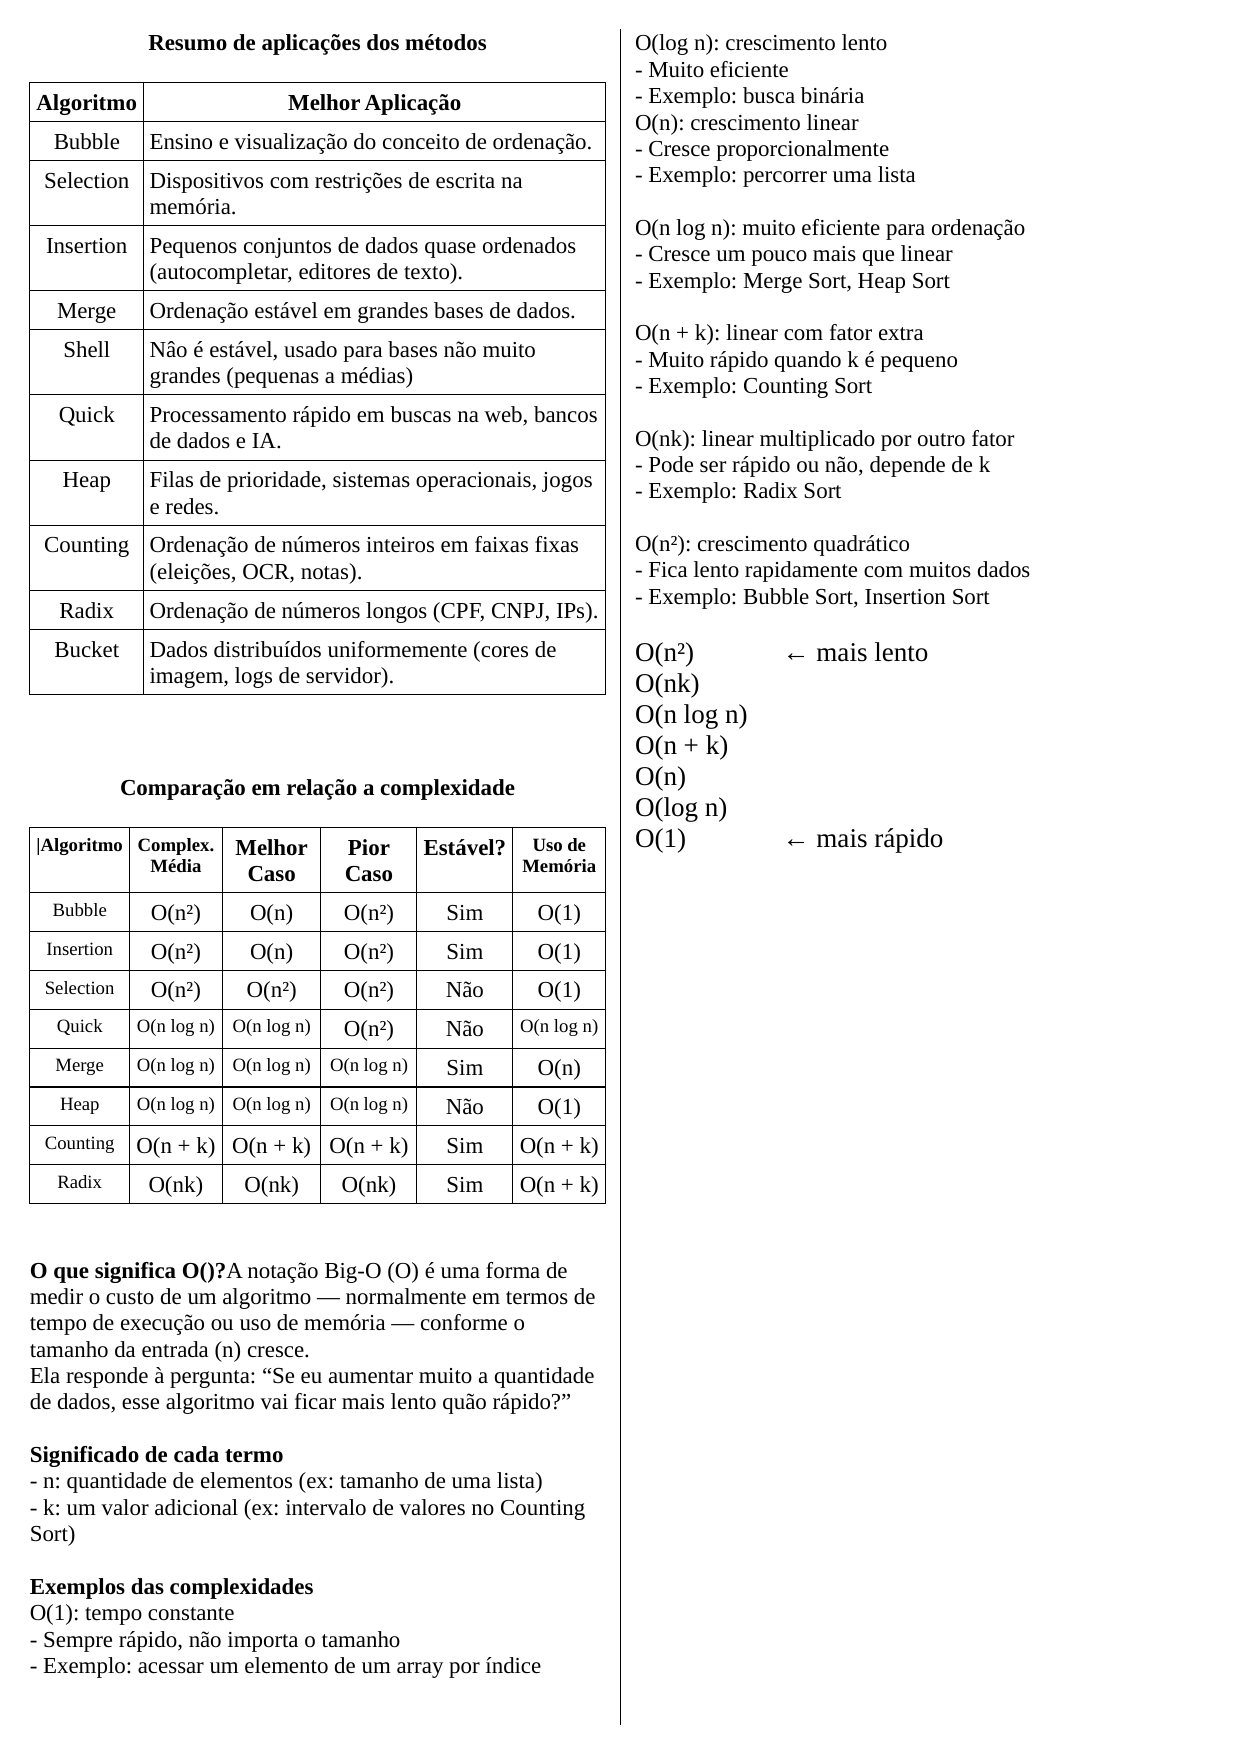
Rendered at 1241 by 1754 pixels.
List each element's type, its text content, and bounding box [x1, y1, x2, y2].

table_header Uso de Memória [513, 828, 605, 892]
table_cell O(n log n) [130, 1088, 222, 1125]
table_cell Ordenação de números longos (CPF, CNPJ, IPs). [144, 591, 605, 629]
table_cell Não [417, 1088, 512, 1125]
table_cell O(n²) [321, 932, 416, 970]
table_header Complex. Média [130, 828, 222, 892]
text O(nk) [635, 667, 1211, 698]
table_cell Counting [30, 1126, 129, 1164]
table_cell Sim [417, 1165, 512, 1203]
table_cell O(n²) [321, 1010, 416, 1047]
table_cell Merge [30, 291, 143, 329]
table_cell Radix [30, 591, 143, 629]
table_cell Insertion [30, 932, 129, 970]
table_cell O(n log n) [513, 1010, 605, 1047]
text Exemplos das complexidades [29, 1573, 605, 1599]
table_header Melhor Caso [223, 828, 320, 892]
table_cell Heap [30, 1088, 129, 1125]
table_cell Bucket [30, 630, 143, 694]
text - Muito rápido quando k é pequeno [635, 346, 1211, 372]
table_cell O(n²) [321, 971, 416, 1009]
text O(n log n) [635, 698, 1211, 729]
text - Exemplo: Merge Sort, Heap Sort [635, 267, 1211, 293]
table_cell O(n + k) [223, 1126, 320, 1164]
table_cell Ensino e visualização do conceito de ordenação. [144, 122, 605, 160]
text Comparação em relação a complexidade [29, 774, 605, 801]
table_cell O(n log n) [223, 1088, 320, 1125]
text O(n log n): muito eficiente para ordenação [635, 214, 1211, 240]
table_cell O(n) [223, 893, 320, 931]
text O(n): crescimento linear [635, 108, 1211, 135]
table_cell Ordenação de números inteiros em faixas fixas (eleições, OCR, notas). [144, 526, 605, 590]
table_cell Sim [417, 932, 512, 970]
table_cell Radix [30, 1165, 129, 1203]
table_cell O(n²) [130, 893, 222, 931]
table_cell Nâo é estável, usado para bases não muito grandes (pequenas a médias) [144, 330, 605, 394]
table_cell Shell [30, 330, 143, 394]
table_cell O(n) [223, 932, 320, 970]
text - Cresce um pouco mais que linear [635, 240, 1211, 267]
text - Exemplo: acessar um elemento de um array por índice [29, 1652, 605, 1678]
text O(n) [635, 760, 1211, 791]
text - Fica lento rapidamente com muitos dados [635, 557, 1211, 583]
table_cell Ordenação estável em grandes bases de dados. [144, 291, 605, 329]
text O(nk): linear multiplicado por outro fator [635, 425, 1211, 451]
table_cell O(1) [513, 971, 605, 1009]
text - Exemplo: Counting Sort [635, 372, 1211, 398]
text - Exemplo: Bubble Sort, Insertion Sort [635, 583, 1211, 609]
table_header |Algoritmo [30, 828, 129, 892]
table_cell Bubble [30, 122, 143, 160]
table_cell O(n + k) [130, 1126, 222, 1164]
table_cell Processamento rápido em buscas na web, bancos de dados e IA. [144, 395, 605, 459]
text - Cresce proporcionalmente [635, 135, 1211, 161]
table_cell Merge [30, 1049, 129, 1086]
text - Exemplo: busca binária [635, 82, 1211, 108]
text - k: um valor adicional (ex: intervalo de valores no Counting Sort) [29, 1494, 605, 1547]
table_cell Selection [30, 971, 129, 1009]
text Resumo de aplicações dos métodos [29, 29, 605, 56]
text O(n²) ← mais lento [635, 636, 1211, 667]
table_cell O(n + k) [321, 1126, 416, 1164]
text - Muito eficiente [635, 56, 1211, 82]
table_cell O(nk) [321, 1165, 416, 1203]
table_cell Selection [30, 161, 143, 225]
table_header Pior Caso [321, 828, 416, 892]
table_cell Quick [30, 395, 143, 459]
table_cell O(1) [513, 1088, 605, 1125]
text Ela responde à pergunta: “Se eu aumentar muito a quantidade de dados, esse algoritmo vai ficar mais lento quão rápido?” [29, 1362, 605, 1415]
text - Exemplo: Radix Sort [635, 477, 1211, 504]
text - Sempre rápido, não importa o tamanho [29, 1626, 605, 1652]
table_cell O(n²) [130, 971, 222, 1009]
table_cell Filas de prioridade, sistemas operacionais, jogos e redes. [144, 461, 605, 525]
table_cell O(n + k) [513, 1126, 605, 1164]
table_cell O(nk) [130, 1165, 222, 1203]
table_cell Sim [417, 1126, 512, 1164]
text O(n²): crescimento quadrático [635, 530, 1211, 557]
table_cell Heap [30, 461, 143, 525]
text - Pode ser rápido ou não, depende de k [635, 451, 1211, 477]
table_cell O(n + k) [513, 1165, 605, 1203]
table_cell O(n log n) [223, 1010, 320, 1047]
table_cell Pequenos conjuntos de dados quase ordenados (autocompletar, editores de texto). [144, 226, 605, 290]
table_cell O(n log n) [130, 1010, 222, 1047]
table_cell Sim [417, 1049, 512, 1086]
text O que significa O()?A notação Big-O (O) é uma forma de medir o custo de um algoritmo — normalmente em termos de tempo de execução ou uso de memória — conforme o tamanho da entrada (n) cresce. [29, 1257, 605, 1362]
table_cell O(1) [513, 893, 605, 931]
table_cell Insertion [30, 226, 143, 290]
table_cell Não [417, 1010, 512, 1047]
table_cell Não [417, 971, 512, 1009]
table_cell O(n²) [321, 893, 416, 931]
table_cell Dados distribuídos uniformemente (cores de imagem, logs de servidor). [144, 630, 605, 694]
table_cell O(n log n) [130, 1049, 222, 1086]
table_cell Counting [30, 526, 143, 590]
table_cell Dispositivos com restrições de escrita na memória. [144, 161, 605, 225]
table_cell O(n²) [223, 971, 320, 1009]
table_cell O(n log n) [223, 1049, 320, 1086]
table_cell Bubble [30, 893, 129, 931]
text O(log n): crescimento lento [635, 29, 1211, 56]
text O(n + k): linear com fator extra [635, 319, 1211, 346]
table_cell O(n²) [130, 932, 222, 970]
table_cell Sim [417, 893, 512, 931]
table_cell O(n) [513, 1049, 605, 1086]
text O(1) ← mais rápido [635, 822, 1211, 854]
text O(log n) [635, 791, 1211, 822]
text O(1): tempo constante [29, 1599, 605, 1626]
table_header Estável? [417, 828, 512, 892]
text Significado de cada termo [29, 1441, 605, 1467]
table_header Algoritmo [30, 83, 143, 121]
table_cell O(1) [513, 932, 605, 970]
text - Exemplo: percorrer uma lista [635, 161, 1211, 188]
table_cell Quick [30, 1010, 129, 1047]
table_header Melhor Aplicação [144, 83, 605, 121]
table_cell O(n log n) [321, 1049, 416, 1086]
table_cell O(nk) [223, 1165, 320, 1203]
table_cell O(n log n) [321, 1088, 416, 1125]
text O(n + k) [635, 729, 1211, 760]
text - n: quantidade de elementos (ex: tamanho de uma lista) [29, 1467, 605, 1494]
